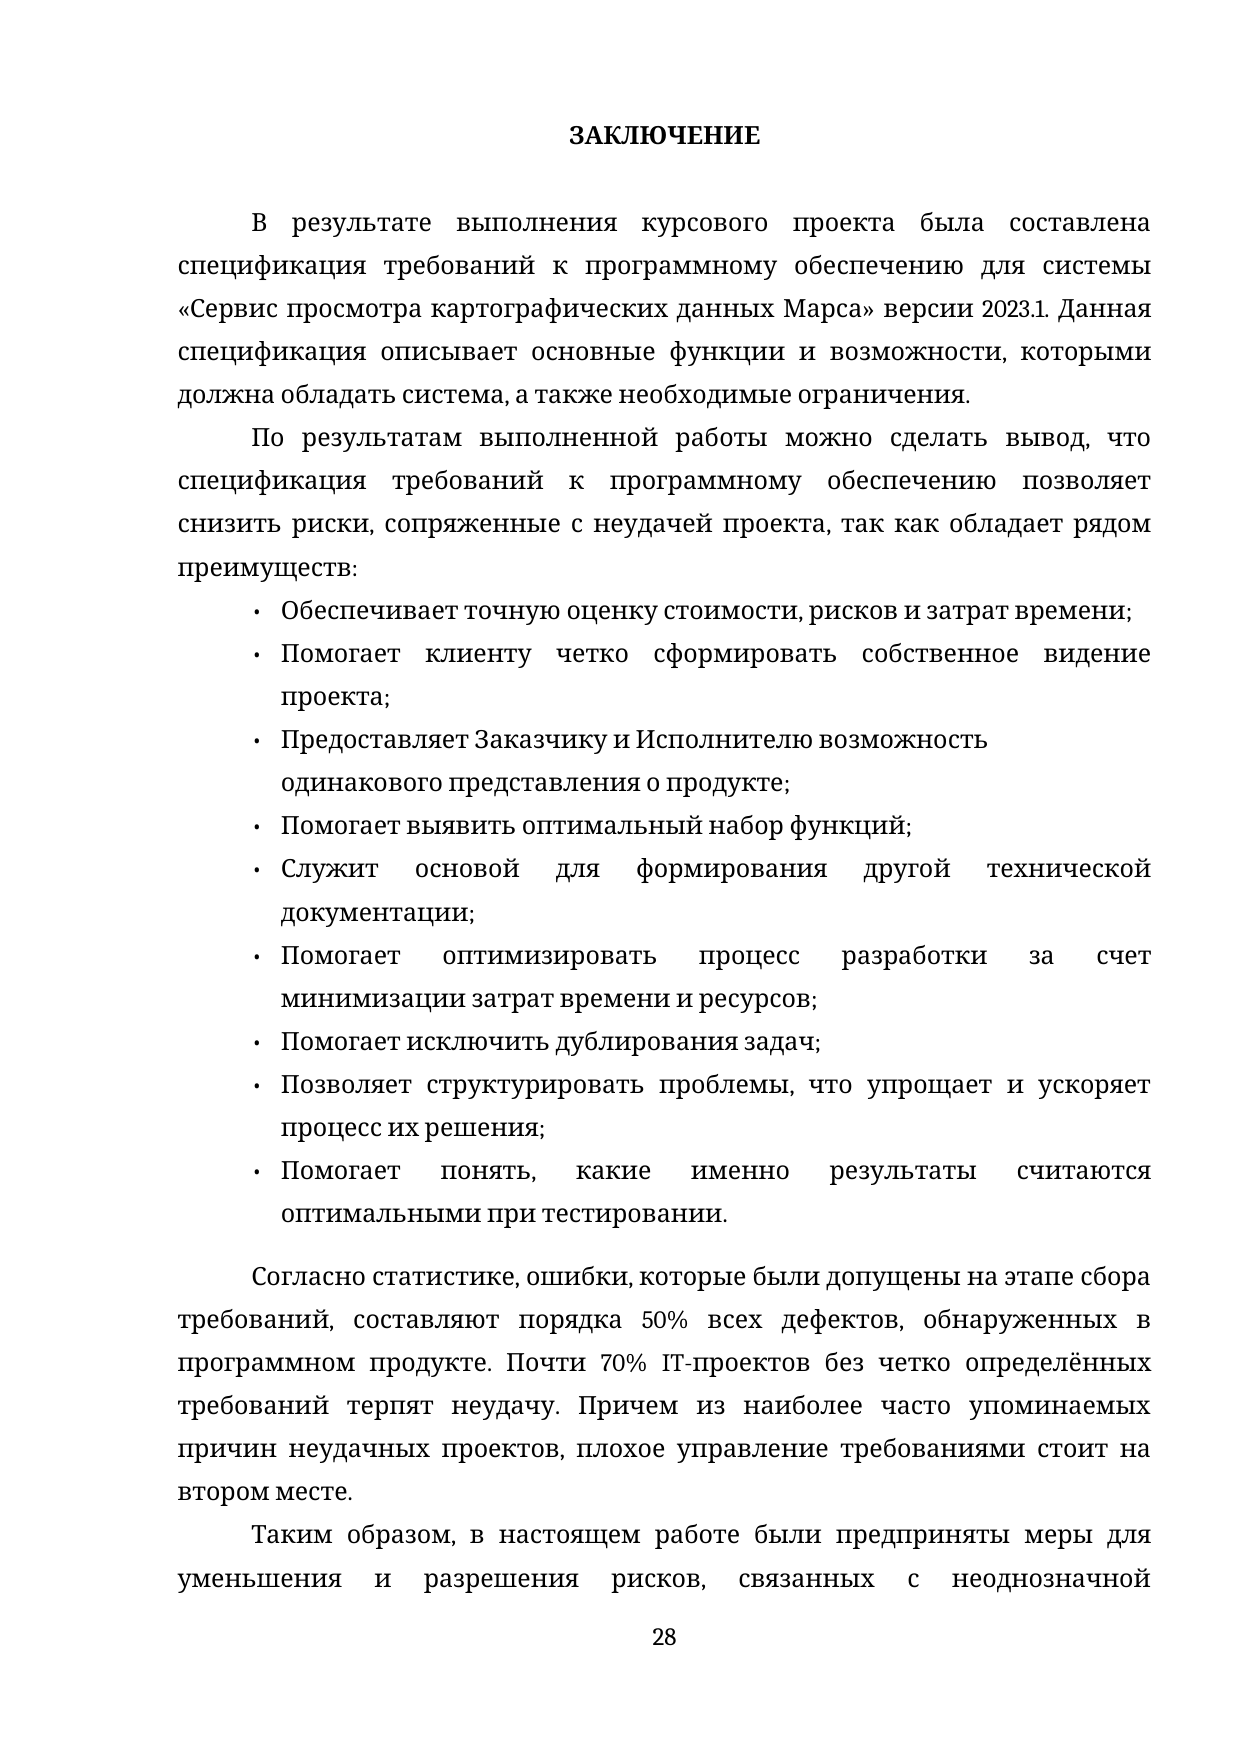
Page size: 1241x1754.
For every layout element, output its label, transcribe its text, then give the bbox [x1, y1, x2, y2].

list Помогает выявить оптимальный набор функций; [251, 812, 1152, 841]
list Предоставляет Заказчику и Исполнителю возможность одинакового представления о продукте; [251, 726, 1152, 798]
text По результатам выполненной работы можно сделать вывод, что спецификация требований к программному обеспечению позволяет снизить риски, сопряженные с неудачей проекта, так как обладает рядом преимуществ: [177, 424, 1152, 582]
list Помогает исключить дублирования задач; [251, 1028, 1152, 1057]
subtitle ЗАКЛЮЧЕНИЕ [177, 122, 1152, 151]
text Согласно статистике, ошибки, которые были допущены на этапе сбора требований, составляют порядка 50% всех дефектов, обнаруженных в программном продукте. Почти 70% IT-проектов без четко определённых требований терпят неудачу. Причем из наиболее часто упоминаемых причин неудачных проектов, плохое управление требованиями стоит на втором месте. [177, 1263, 1152, 1507]
list Помогает оптимизировать процесс разработки за счет минимизации затрат времени и ресурсов; [251, 942, 1152, 1013]
list Помогает понять, какие именно результаты считаются оптимальными при тестировании. [251, 1157, 1152, 1229]
list Позволяет структурировать проблемы, что упрощает и ускоряет процесс их решения; [251, 1071, 1152, 1143]
list Обеспечивает точную оценку стоимости, рисков и затрат времени; [251, 597, 1152, 625]
list Помогает клиенту четко сформировать собственное видение проекта; [251, 640, 1152, 712]
list Служит основой для формирования другой технической документации; [251, 855, 1152, 927]
text Таким образом, в настоящем работе были предприняты меры для уменьшения и разрешения рисков, связанных с неоднозначной [177, 1521, 1152, 1593]
text В результате выполнения курсового проекта была составлена спецификация требований к программному обеспечению для системы «Сервис просмотра картографических данных Марса» версии 2023.1. Данная спецификация описывает основные функции и возможности, которыми должна обладать система, а также необходимые ограничения. [177, 208, 1152, 410]
